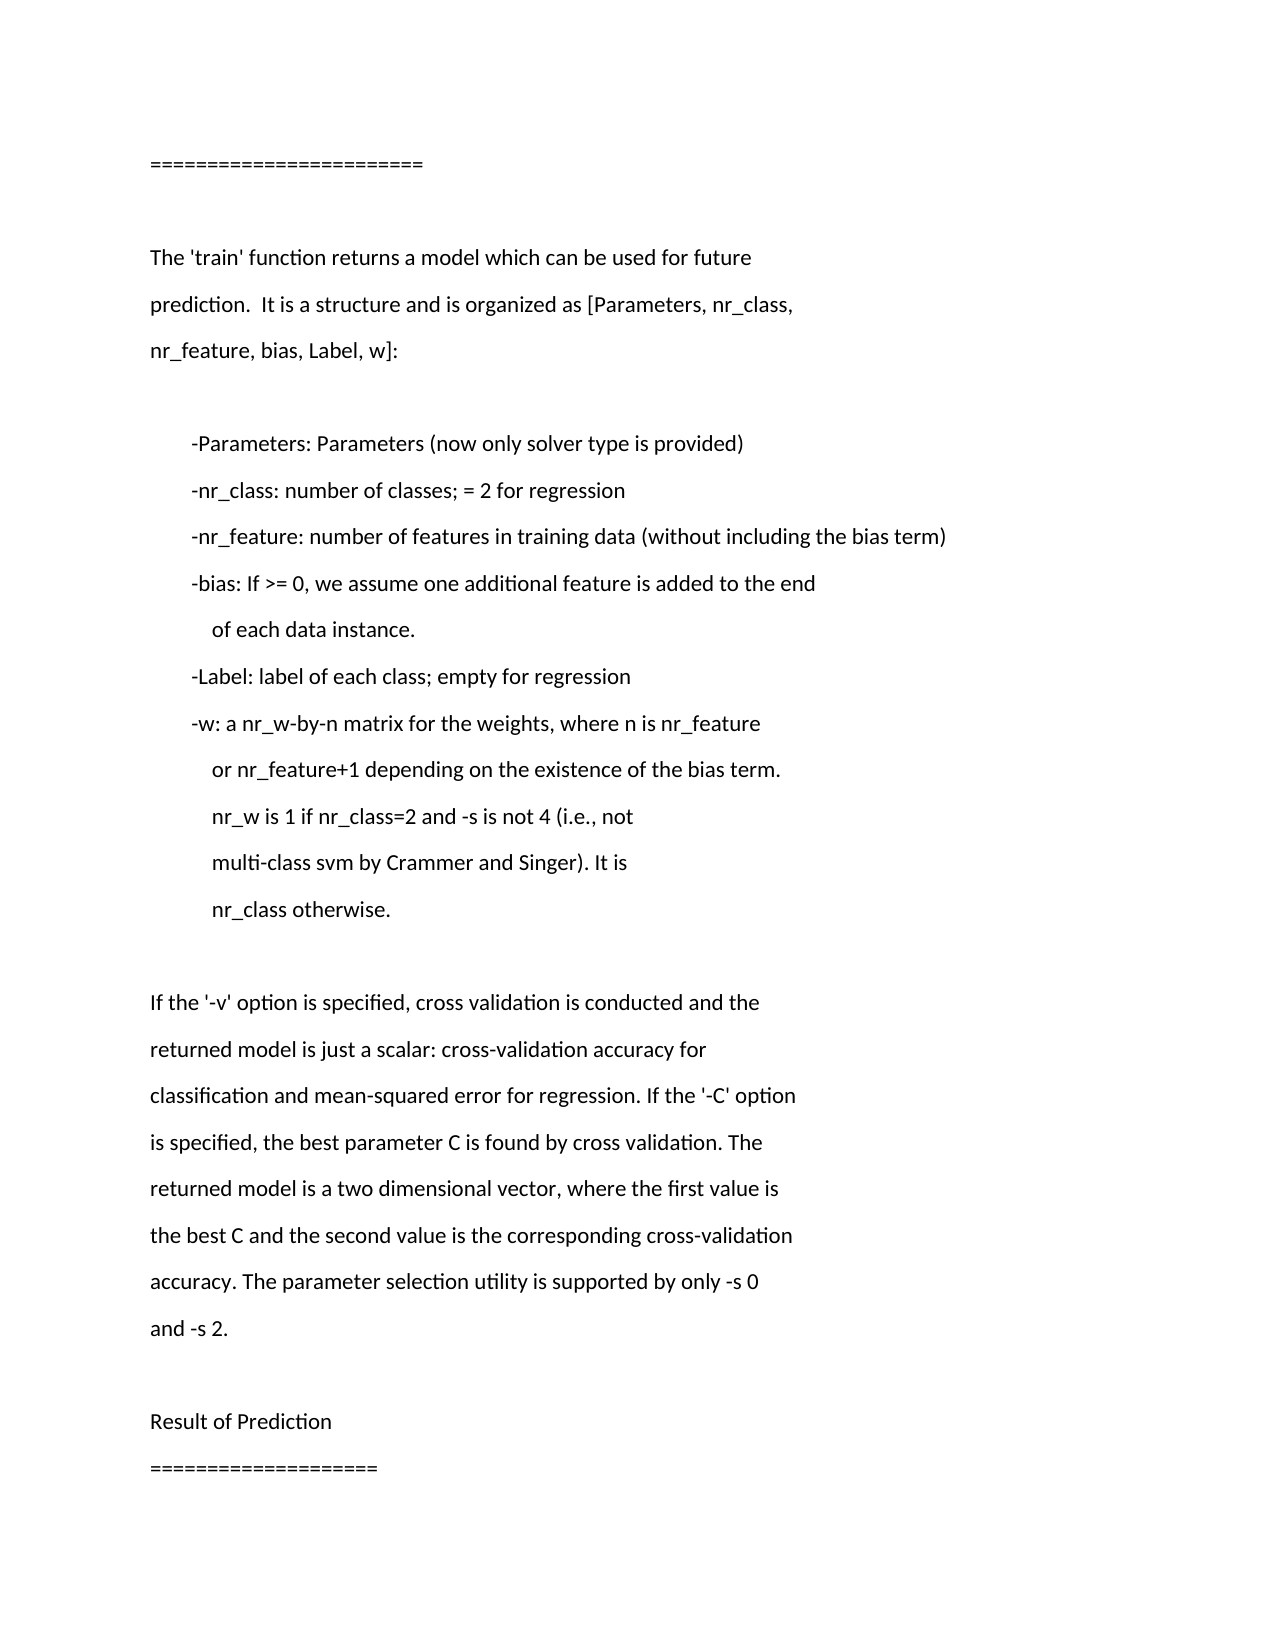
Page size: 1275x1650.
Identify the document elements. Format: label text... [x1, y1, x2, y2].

text -bias: If >= 0, we assume one additional feature is added to the end [150, 569, 1125, 597]
text -nr_feature: number of features in training data (without including the bias term) [150, 522, 1125, 551]
text accuracy. The parameter selection utility is supported by only -s 0 [150, 1267, 1125, 1296]
text Result of Prediction [150, 1407, 1125, 1435]
text nr_class otherwise. [150, 895, 1125, 923]
text -Parameters: Parameters (now only solver type is provided) [150, 429, 1125, 457]
text returned model is a two dimensional vector, where the first value is [150, 1174, 1125, 1202]
text -w: a nr_w-by-n matrix for the weights, where n is nr_feature [150, 709, 1125, 737]
text The 'train' function returns a model which can be used for future [150, 243, 1125, 271]
text of each data instance. [150, 616, 1125, 644]
text ======================== [150, 150, 1125, 178]
text returned model is just a scalar: cross-validation accuracy for [150, 1035, 1125, 1063]
text classification and mean-squared error for regression. If the '-C' option [150, 1081, 1125, 1109]
text nr_w is 1 if nr_class=2 and -s is not 4 (i.e., not [150, 802, 1125, 830]
text or nr_feature+1 depending on the existence of the bias term. [150, 755, 1125, 783]
text -nr_class: number of classes; = 2 for regression [150, 476, 1125, 504]
text and -s 2. [150, 1314, 1125, 1342]
text multi-class svm by Crammer and Singer). It is [150, 848, 1125, 876]
text prediction. It is a structure and is organized as [Parameters, nr_class, [150, 290, 1125, 318]
text -Label: label of each class; empty for regression [150, 662, 1125, 690]
text ==================== [150, 1454, 1125, 1482]
text is specified, the best parameter C is found by cross validation. The [150, 1128, 1125, 1156]
text nr_feature, bias, Label, w]: [150, 336, 1125, 364]
text If the '-v' option is specified, cross validation is conducted and the [150, 988, 1125, 1016]
text the best C and the second value is the corresponding cross-validation [150, 1221, 1125, 1249]
